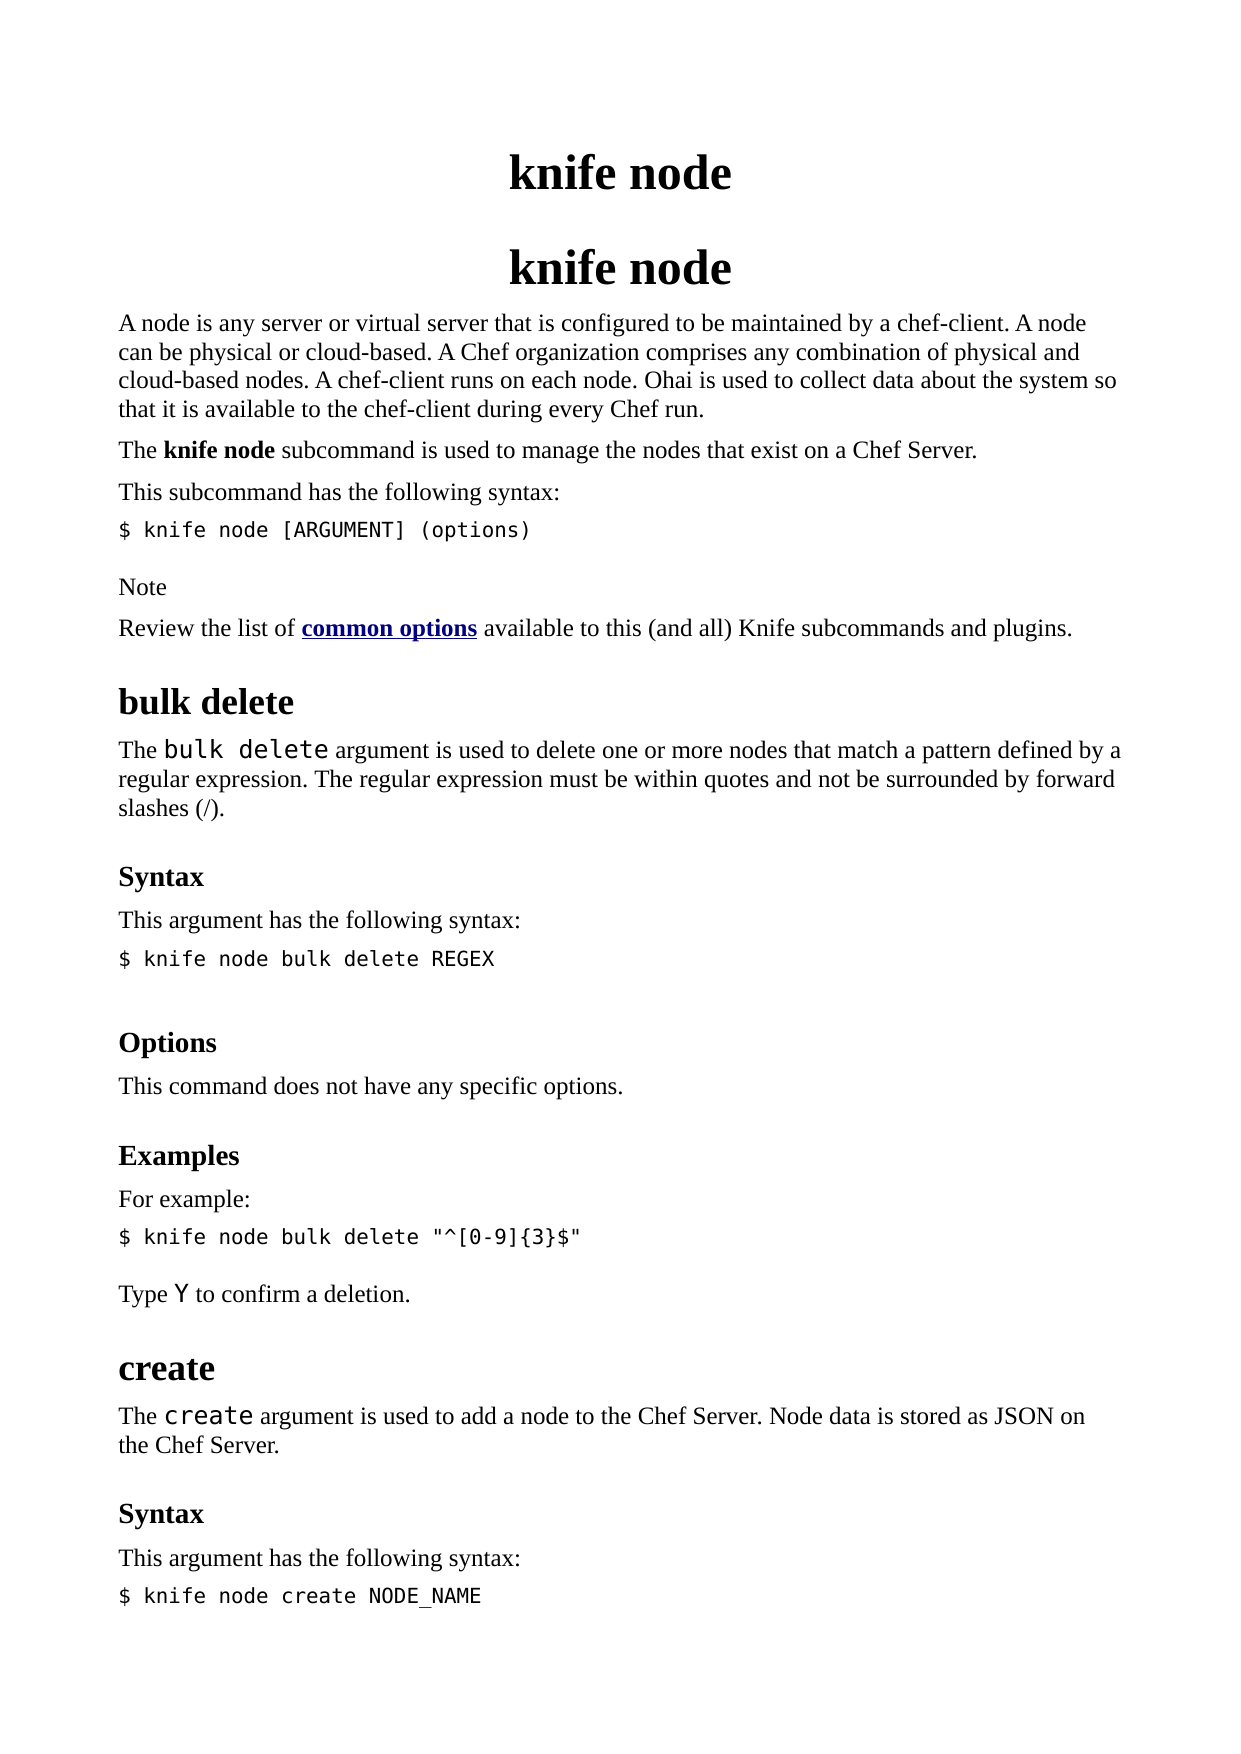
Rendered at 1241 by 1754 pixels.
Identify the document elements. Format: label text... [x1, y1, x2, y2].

text The knife node subcommand is used to manage the nodes that exist on a Chef Server. [118, 436, 1122, 464]
text $ knife node bulk delete "^[0-9]{3}$" [118, 1225, 1122, 1249]
subtitle Options [118, 1025, 1122, 1059]
text For example: [118, 1184, 1122, 1212]
text Review the list of common options available to this (and all) Knife subcommands and plugins. [118, 613, 1122, 642]
subtitle bulk delete [118, 679, 1122, 722]
text $ knife node bulk delete REGEX [118, 947, 1122, 971]
text $ knife node create NODE_NAME [118, 1584, 1122, 1608]
subtitle knife node [118, 238, 1122, 296]
text This command does not have any specific options. [118, 1071, 1122, 1100]
subtitle Syntax [118, 859, 1122, 893]
subtitle Syntax [118, 1497, 1122, 1530]
subtitle create [118, 1345, 1122, 1388]
subtitle Examples [118, 1138, 1122, 1171]
subtitle knife node [118, 143, 1122, 201]
text Note [118, 572, 1122, 601]
text This subcommand has the following syntax: [118, 477, 1122, 506]
text This argument has the following syntax: [118, 905, 1122, 934]
text This argument has the following syntax: [118, 1543, 1122, 1571]
text The create argument is used to add a node to the Chef Server. Node data is stored as JSON on the Chef Server. [118, 1401, 1122, 1459]
text Type Y to confirm a deletion. [118, 1279, 1122, 1308]
text The bulk delete argument is used to delete one or more nodes that match a pattern defined by a regular expression. The regular expression must be within quotes and not be surrounded by forward slashes (/). [118, 735, 1122, 822]
text A node is any server or virtual server that is configured to be maintained by a chef-client. A node can be physical or cloud-based. A Chef organization comprises any combination of physical and cloud-based nodes. A chef-client runs on each node. Ohai is used to collect data about the system so that it is available to the chef-client during every Chef run. [118, 308, 1122, 423]
text $ knife node [ARGUMENT] (options) [118, 518, 1122, 542]
